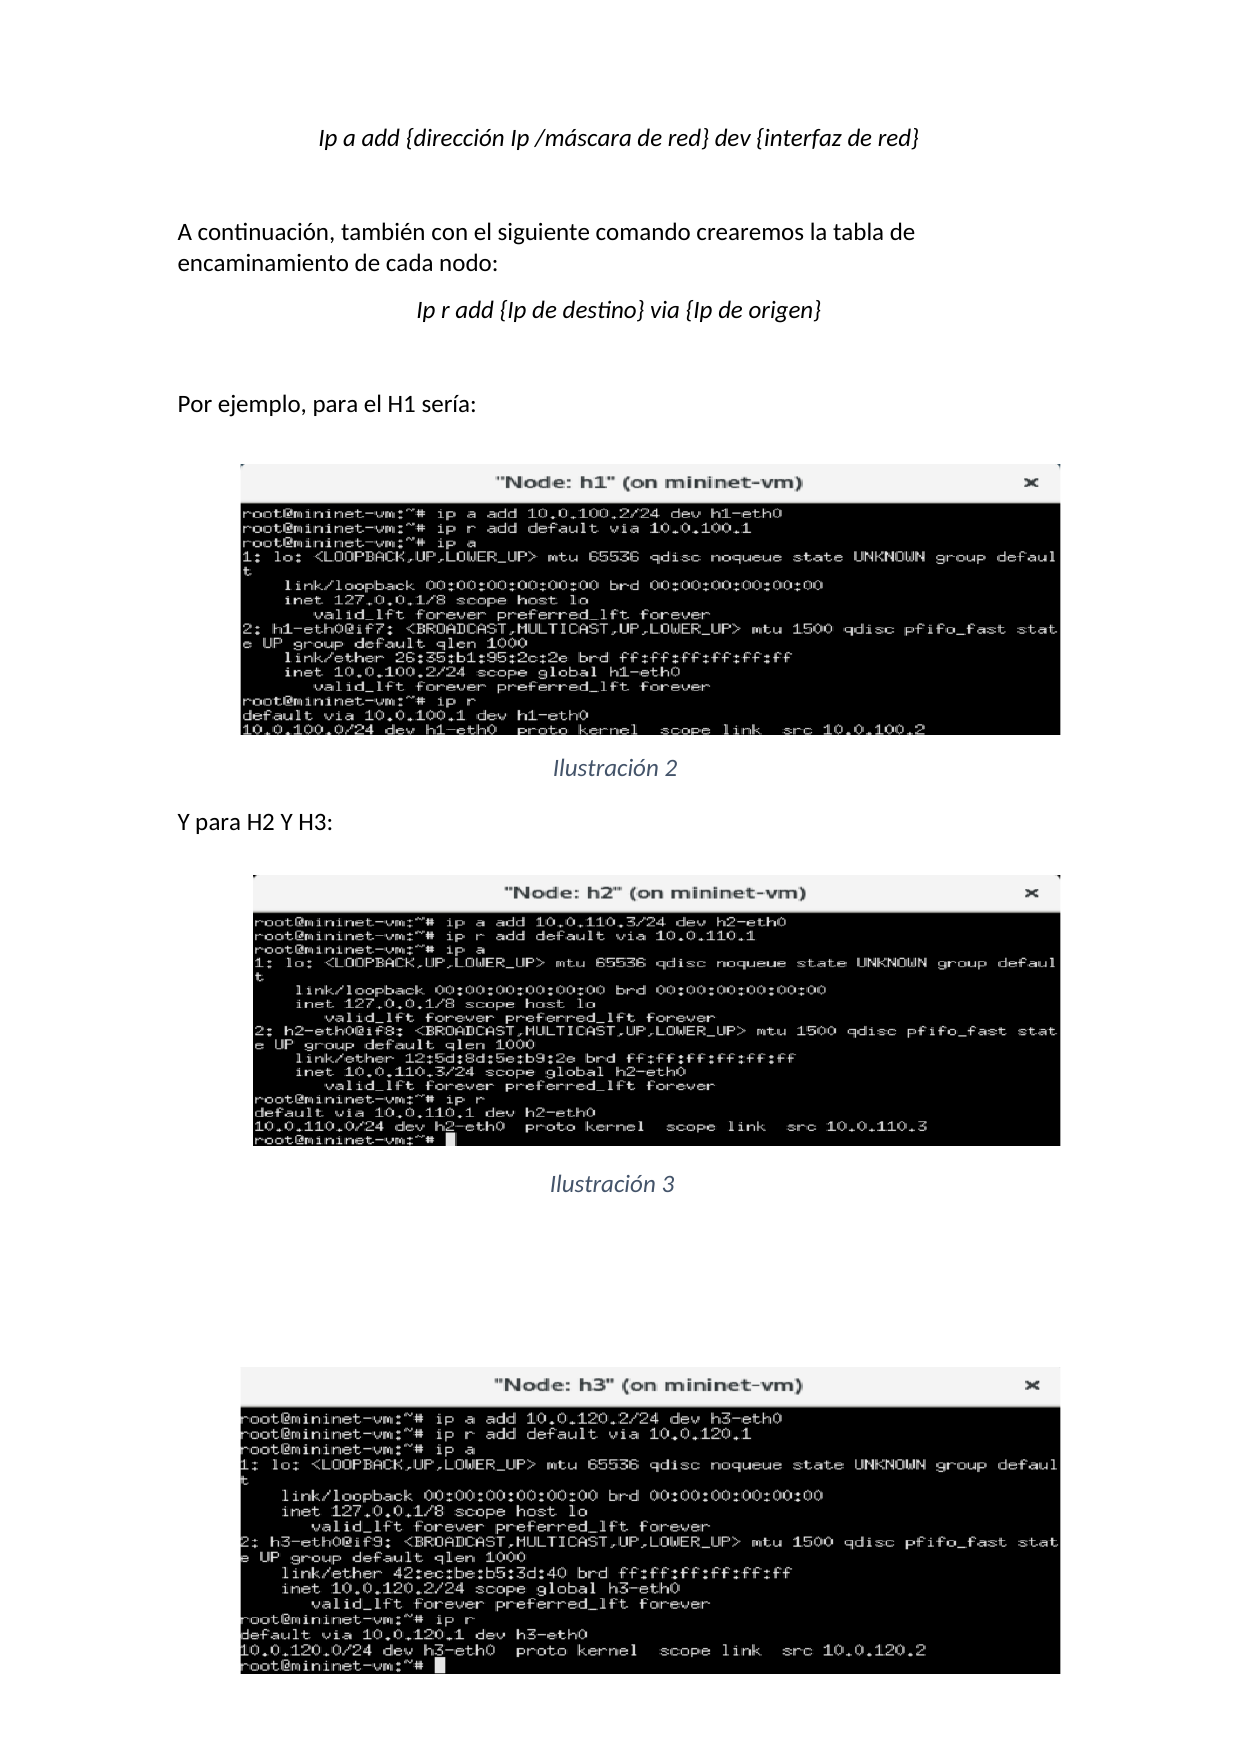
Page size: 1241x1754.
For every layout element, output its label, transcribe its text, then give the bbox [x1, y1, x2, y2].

text Ip a add {dirección Ip /máscara de red} dev {interfaz de red} [177, 122, 1063, 153]
text Y para H2 Y H3: [177, 806, 1063, 836]
text A continuación, también con el siguiente comando crearemos la tabla de encaminamiento de cada nodo: [177, 217, 1063, 278]
text Ilustración 3 [549, 1168, 691, 1198]
text Ilustración 2 [553, 752, 688, 782]
text Por ejemplo, para el H1 sería: [177, 389, 1063, 419]
text Ip r add {Ip de destino} via {Ip de origen} [177, 294, 1063, 325]
